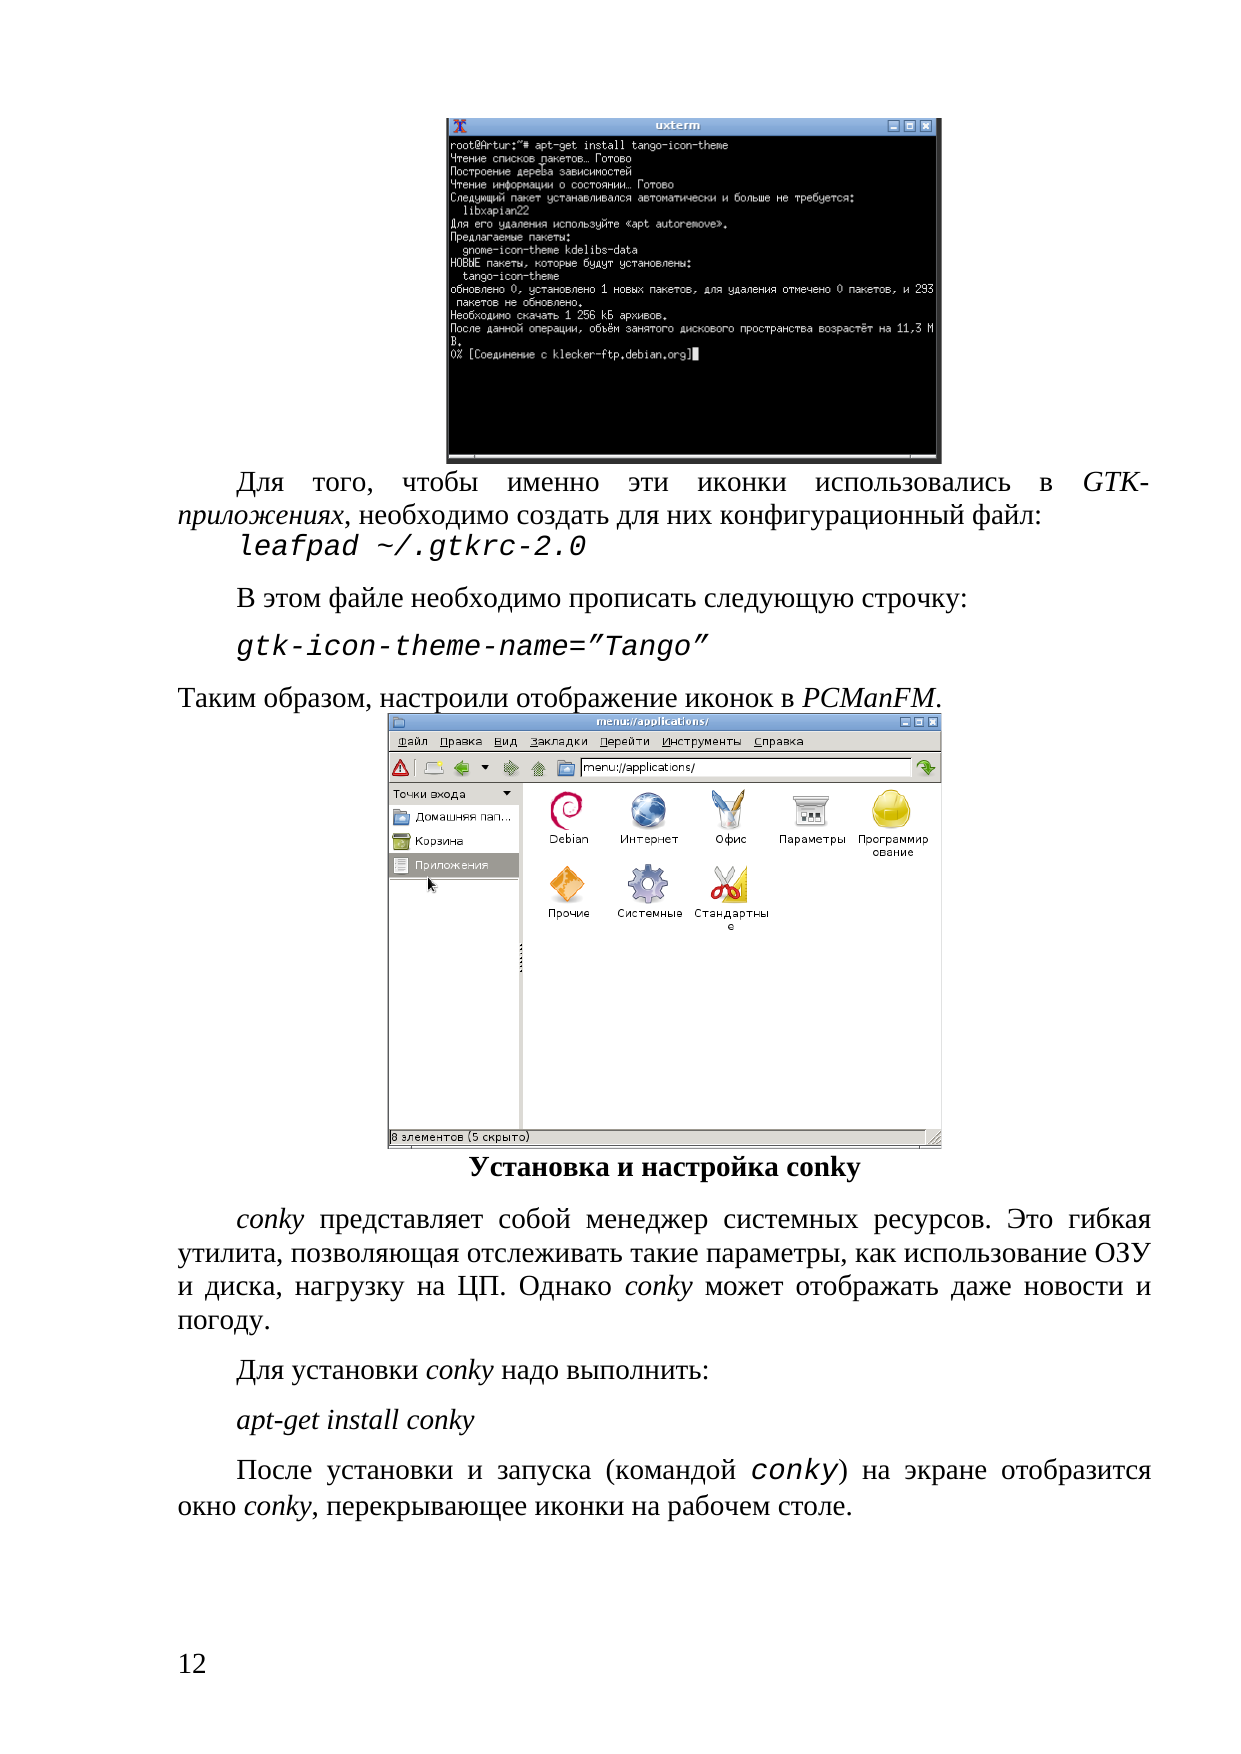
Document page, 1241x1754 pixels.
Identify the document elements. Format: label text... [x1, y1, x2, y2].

text Для того, чтобы именно эти иконки использовались в GTK-приложениях, необходимо создать для них конфигурационный файл: [177, 464, 1152, 531]
text Для установки conky надо выполнить: [177, 1352, 1152, 1386]
text После установки и запуска (командой conky) на экране отобразится окно conky, перекрывающее иконки на рабочем столе. [177, 1452, 1152, 1522]
text gtk-icon-theme-name=”Tango” [177, 631, 1152, 664]
picture [387, 713, 942, 1149]
text Таким образом, настроили отображение иконок в PCManFM. [177, 680, 1152, 714]
picture [446, 118, 942, 464]
text conky представляет собой менеджер системных ресурсов. Это гибкая утилита, позволяющая отслеживать такие параметры, как использование ОЗУ и диска, нагрузку на ЦП. Однако conky может отображать даже новости и погоду. [177, 1201, 1152, 1335]
text В этом файле необходимо прописать следующую строчку: [177, 580, 1152, 614]
text Установка и настройка conky [177, 1149, 1152, 1182]
text leafpad ~/.gtkrc-2.0 [177, 531, 1152, 564]
text apt-get install conky [177, 1402, 1152, 1436]
